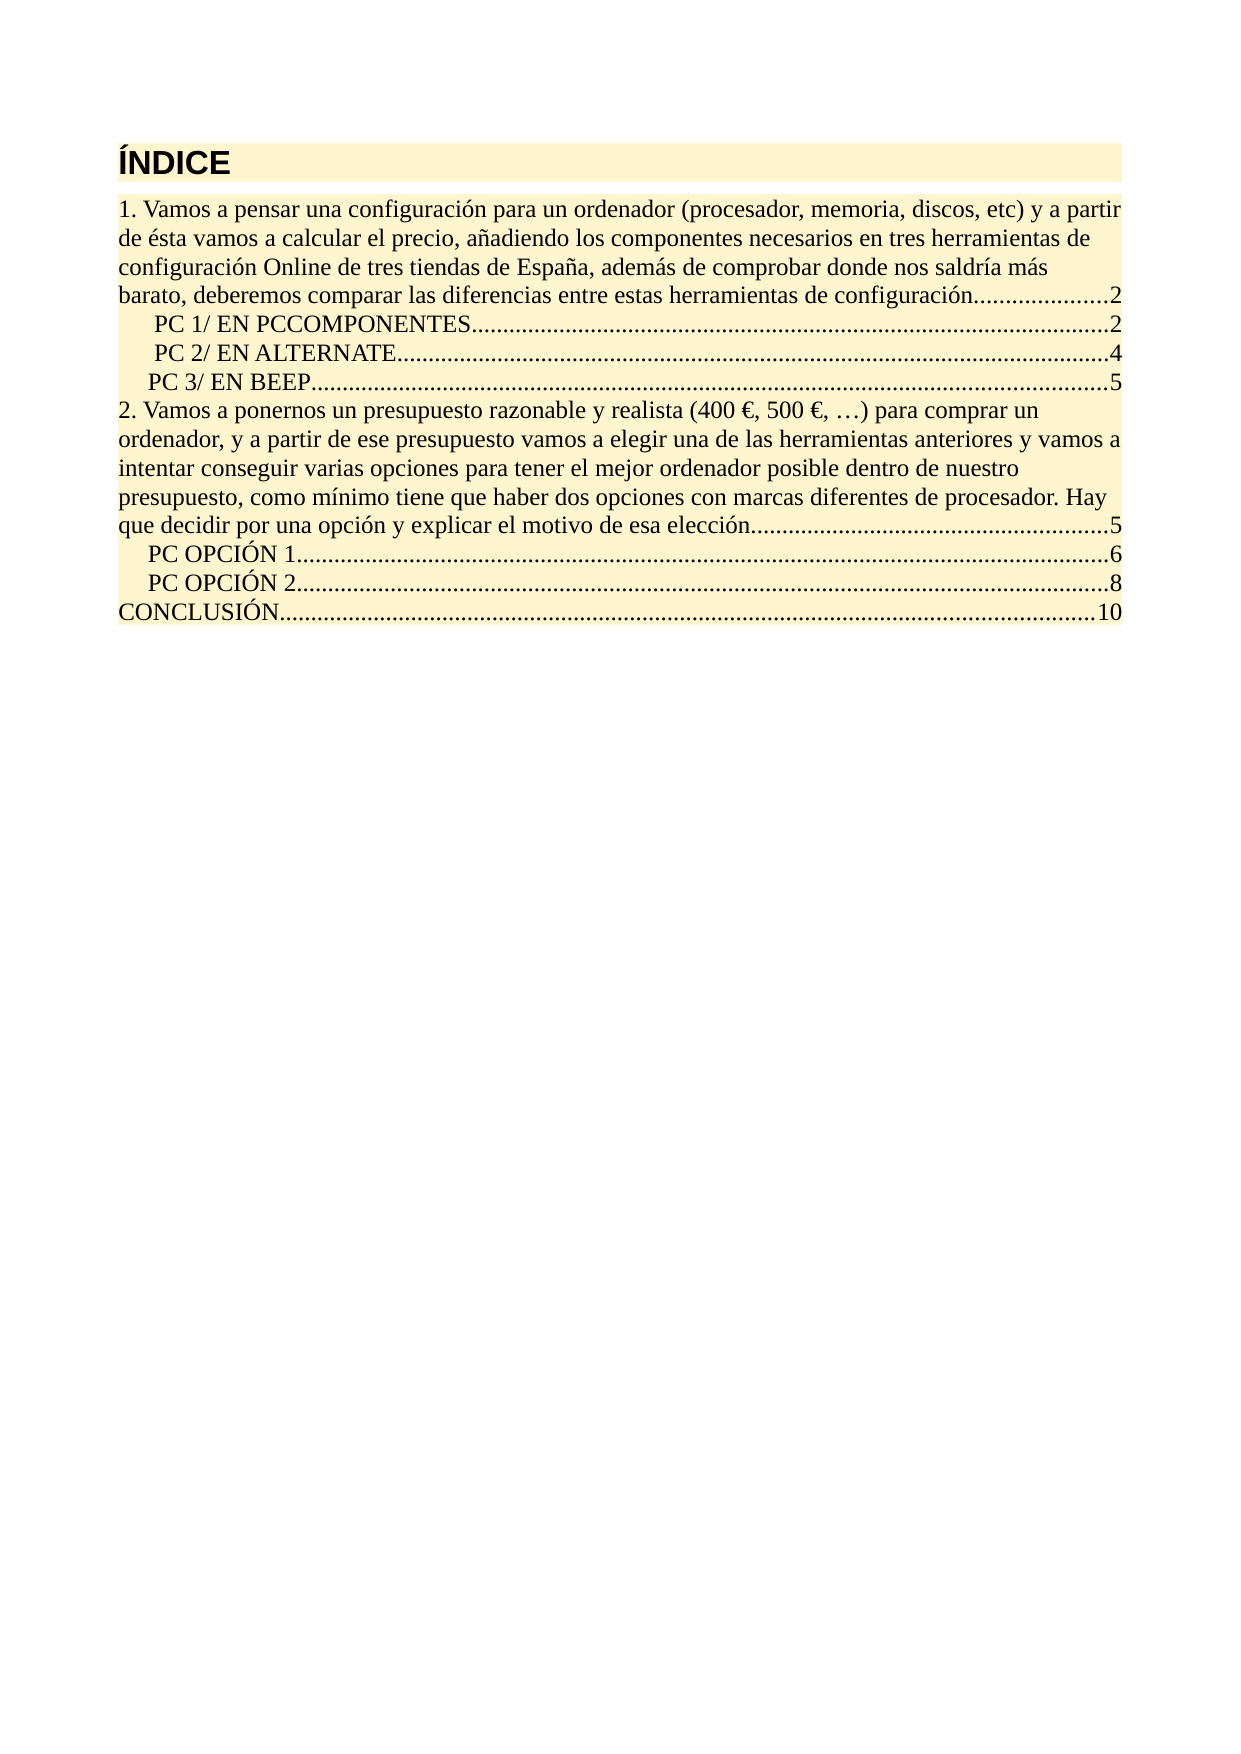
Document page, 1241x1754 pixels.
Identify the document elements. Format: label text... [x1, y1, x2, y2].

text PC OPCIÓN 1 6 [148, 539, 1122, 568]
text PC OPCIÓN 2 8 [148, 568, 1122, 597]
subtitle ÍNDICE [118, 143, 1122, 182]
text PC 3/ EN BEEP 5 [148, 367, 1122, 395]
text CONCLUSIÓN 10 [118, 597, 1122, 625]
text 1. Vamos a pensar una configuración para un ordenador (procesador, memoria, discos, etc) y a partir de ésta vamos a calcular el precio, añadiendo los componentes necesarios en tres herramientas de configuración Online de tres tiendas de España, además de comprobar donde nos saldría más barato, deberemos comparar las diferencias entre estas herramientas de configuración. 2 [118, 194, 1122, 309]
text PC 2/ EN ALTERNATE 4 [148, 338, 1122, 367]
text PC 1/ EN PCCOMPONENTES 2 [148, 309, 1122, 338]
text 2. Vamos a ponernos un presupuesto razonable y realista (400 €, 500 €, …) para comprar un ordenador, y a partir de ese presupuesto vamos a elegir una de las herramientas anteriores y vamos a intentar conseguir varias opciones para tener el mejor ordenador posible dentro de nuestro presupuesto, como mínimo tiene que haber dos opciones con marcas diferentes de procesador. Hay que decidir por una opción y explicar el motivo de esa elección. 5 [118, 395, 1122, 539]
